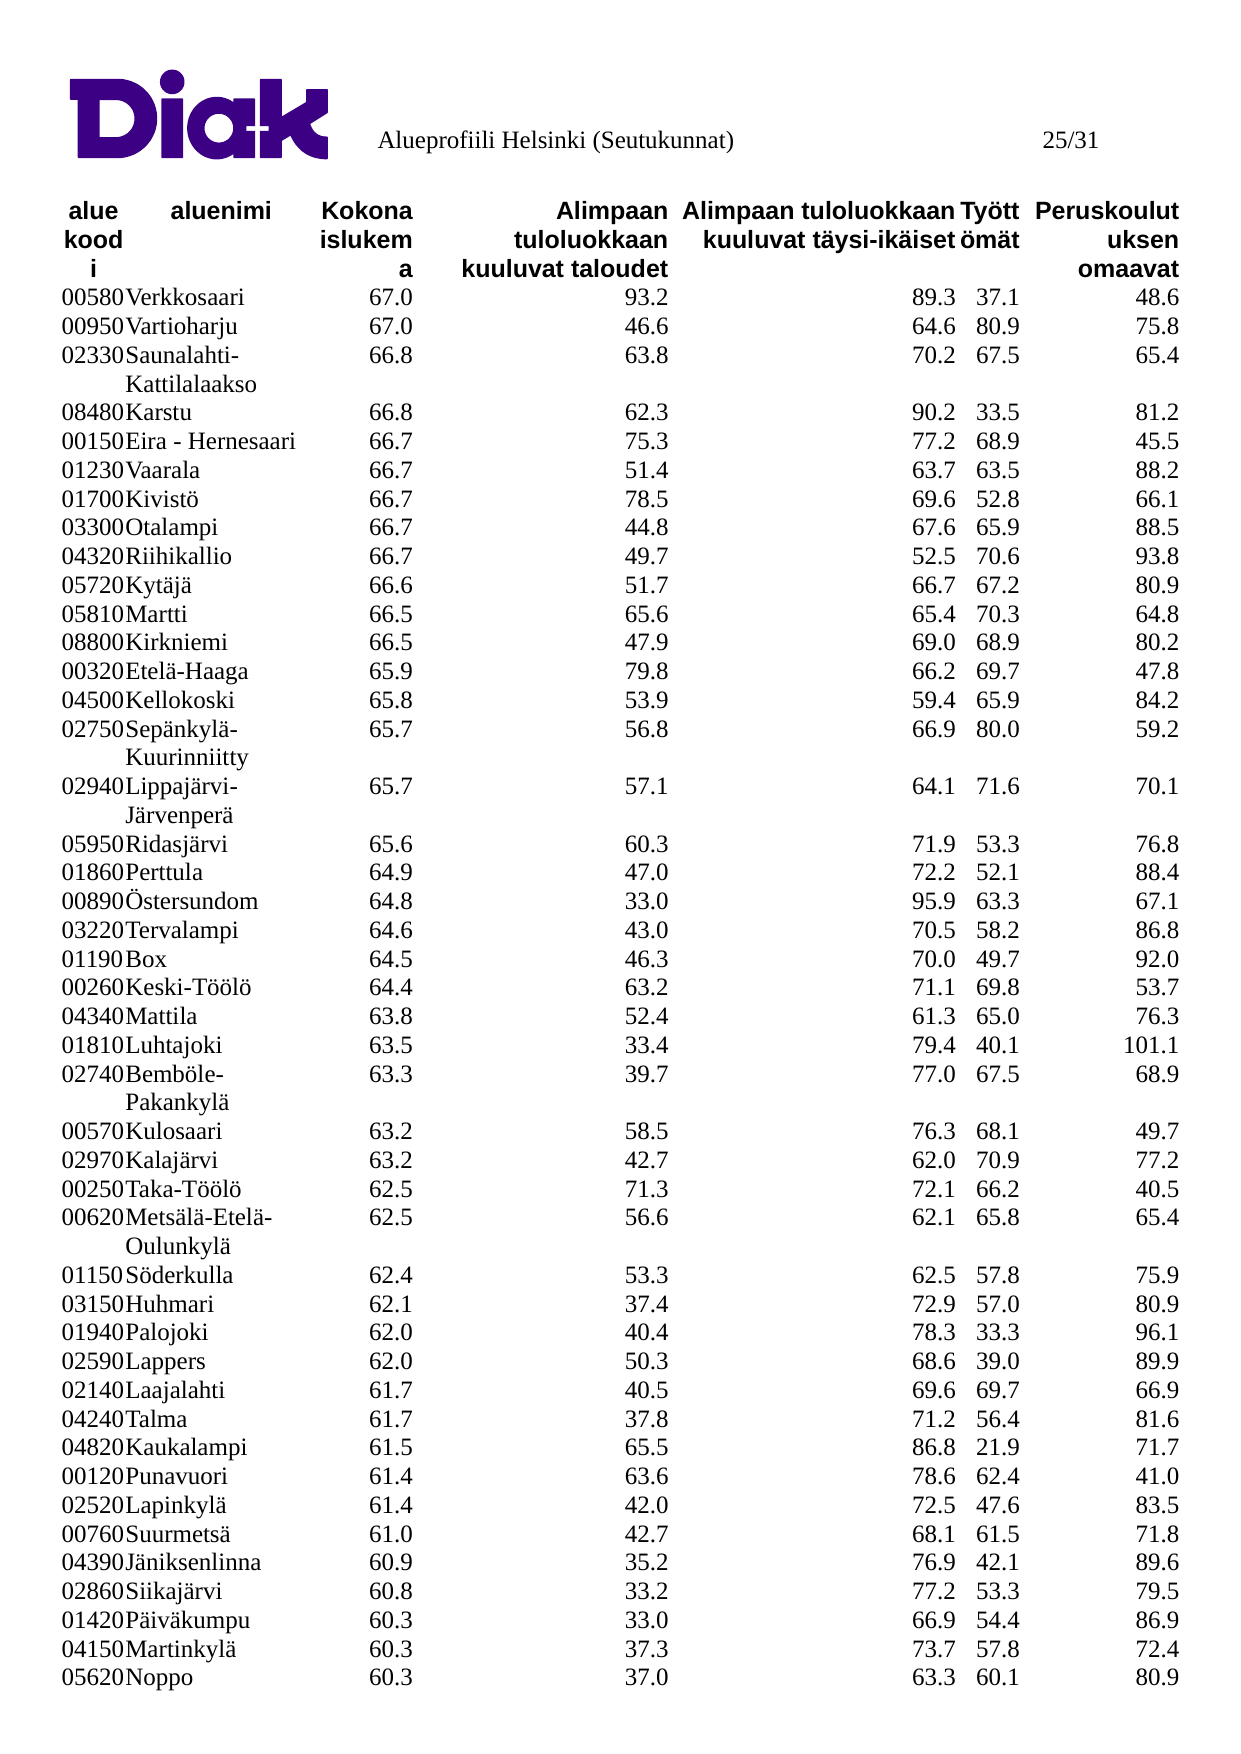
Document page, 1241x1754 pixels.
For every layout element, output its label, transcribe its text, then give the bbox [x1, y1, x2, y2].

table_cell 57.1 [413, 771, 668, 829]
table_cell 33.2 [413, 1576, 668, 1605]
table_cell 59.2 [1019, 714, 1179, 771]
table_cell 63.5 [317, 1030, 413, 1059]
table_cell Riihikallio [125, 541, 317, 570]
table_cell 00760 [61, 1519, 125, 1547]
table_cell 37.8 [413, 1404, 668, 1432]
table_cell Östersundom [125, 886, 317, 915]
table_cell 62.0 [317, 1318, 413, 1346]
table_cell 63.5 [956, 455, 1019, 484]
table_cell 66.7 [317, 426, 413, 455]
table_cell 57.8 [956, 1260, 1019, 1289]
table_cell 46.3 [413, 944, 668, 972]
table_cell Mattila [125, 1001, 317, 1030]
table_cell 64.1 [668, 771, 956, 829]
table_cell 79.8 [413, 656, 668, 685]
table_cell 64.6 [668, 311, 956, 340]
table_cell 57.8 [956, 1634, 1019, 1662]
table_cell 77.0 [668, 1059, 956, 1116]
table_cell 01190 [61, 944, 125, 972]
table_cell 53.7 [1019, 973, 1179, 1001]
table_cell 70.9 [956, 1145, 1019, 1174]
table_cell 81.6 [1019, 1404, 1179, 1432]
table_cell 47.6 [956, 1490, 1019, 1519]
table_cell 65.8 [956, 1203, 1019, 1260]
table_cell 47.0 [413, 858, 668, 886]
table_cell Lappers [125, 1346, 317, 1375]
table_cell 65.4 [1019, 340, 1179, 397]
table_cell Siikajärvi [125, 1576, 317, 1605]
table_cell 78.3 [668, 1318, 956, 1346]
table_cell Noppo [125, 1663, 317, 1691]
table_cell Perttula [125, 858, 317, 886]
table_cell 03220 [61, 915, 125, 944]
table_cell 61.7 [317, 1375, 413, 1404]
table_cell 66.9 [1019, 1375, 1179, 1404]
table_cell 45.5 [1019, 426, 1179, 455]
table_cell 00320 [61, 656, 125, 685]
table_cell Martti [125, 599, 317, 627]
table_cell 05620 [61, 1663, 125, 1691]
table_cell Sepänkylä-Kuurinniitty [125, 714, 317, 771]
table_cell 01860 [61, 858, 125, 886]
table_cell 70.3 [956, 599, 1019, 627]
table_cell 02940 [61, 771, 125, 829]
table_cell 63.6 [413, 1461, 668, 1490]
table_cell 42.7 [413, 1519, 668, 1547]
table_cell Kaukalampi [125, 1433, 317, 1461]
table_cell Box [125, 944, 317, 972]
table_cell 39.7 [413, 1059, 668, 1116]
table_cell 80.9 [1019, 1663, 1179, 1691]
table_cell 01230 [61, 455, 125, 484]
table_cell 60.3 [317, 1605, 413, 1634]
table_cell 71.9 [668, 829, 956, 857]
table_cell 65.9 [317, 656, 413, 685]
table_cell Karstu [125, 398, 317, 426]
table_cell 03150 [61, 1289, 125, 1317]
table_cell 04320 [61, 541, 125, 570]
table_cell 71.3 [413, 1174, 668, 1202]
table_cell 69.7 [956, 656, 1019, 685]
table_cell 37.4 [413, 1289, 668, 1317]
table_cell 89.6 [1019, 1548, 1179, 1576]
table_cell 67.6 [668, 513, 956, 541]
table_cell 60.1 [956, 1663, 1019, 1691]
table_cell 05720 [61, 570, 125, 599]
table_cell 62.5 [317, 1203, 413, 1260]
table_cell 70.6 [956, 541, 1019, 570]
table_cell 46.6 [413, 311, 668, 340]
table_cell 63.7 [668, 455, 956, 484]
table_cell 89.3 [668, 283, 956, 311]
table_cell Palojoki [125, 1318, 317, 1346]
table_cell 76.3 [1019, 1001, 1179, 1030]
table_cell 69.8 [956, 973, 1019, 1001]
table_cell 33.3 [956, 1318, 1019, 1346]
table_cell 56.8 [413, 714, 668, 771]
table_cell 66.9 [668, 714, 956, 771]
table_cell 02740 [61, 1059, 125, 1116]
table_cell 53.3 [956, 1576, 1019, 1605]
table_cell 04820 [61, 1433, 125, 1461]
table_cell Verkkosaari [125, 283, 317, 311]
table_cell 84.2 [1019, 685, 1179, 714]
table_cell 75.3 [413, 426, 668, 455]
table_cell 39.0 [956, 1346, 1019, 1375]
table_cell Jäniksenlinna [125, 1548, 317, 1576]
table_cell Martinkylä [125, 1634, 317, 1662]
table_cell 37.0 [413, 1663, 668, 1691]
table_cell 63.3 [956, 886, 1019, 915]
table_cell 60.3 [317, 1663, 413, 1691]
table_cell Vartioharju [125, 311, 317, 340]
table_cell 101.1 [1019, 1030, 1179, 1059]
table_cell 00890 [61, 886, 125, 915]
table_cell 79.4 [668, 1030, 956, 1059]
table_cell 51.4 [413, 455, 668, 484]
table_cell 48.6 [1019, 283, 1179, 311]
table_cell 00580 [61, 283, 125, 311]
table_cell 57.0 [956, 1289, 1019, 1317]
table_cell 49.7 [956, 944, 1019, 972]
table_cell 58.2 [956, 915, 1019, 944]
table_cell 02590 [61, 1346, 125, 1375]
table_cell 65.4 [1019, 1203, 1179, 1260]
table_cell 53.3 [413, 1260, 668, 1289]
table_cell 61.0 [317, 1519, 413, 1547]
table_cell 69.6 [668, 1375, 956, 1404]
table_cell 44.8 [413, 513, 668, 541]
table_cell 66.7 [317, 455, 413, 484]
table_cell 80.9 [1019, 1289, 1179, 1317]
table_cell 40.5 [1019, 1174, 1179, 1202]
table_cell 72.2 [668, 858, 956, 886]
table_cell 72.1 [668, 1174, 956, 1202]
table_cell 66.7 [317, 484, 413, 512]
table_cell 53.3 [956, 829, 1019, 857]
table_cell 21.9 [956, 1433, 1019, 1461]
table_cell 00570 [61, 1116, 125, 1145]
table_cell 67.0 [317, 283, 413, 311]
table_cell 68.1 [668, 1519, 956, 1547]
table_header Alimpaan tuloluokkaan kuuluvat täysi-ikäiset [668, 196, 956, 282]
table_cell 64.8 [317, 886, 413, 915]
table_cell 00950 [61, 311, 125, 340]
table_cell 63.8 [413, 340, 668, 397]
table_cell 63.3 [668, 1663, 956, 1691]
table_header Kokonaislukema [317, 196, 413, 282]
table_cell Otalampi [125, 513, 317, 541]
table_cell 66.7 [317, 541, 413, 570]
table_cell 60.3 [413, 829, 668, 857]
table_cell 53.9 [413, 685, 668, 714]
table_cell 71.8 [1019, 1519, 1179, 1547]
table_cell 93.8 [1019, 541, 1179, 570]
table_cell Eira - Hernesaari [125, 426, 317, 455]
table_cell 37.3 [413, 1634, 668, 1662]
table_cell 72.5 [668, 1490, 956, 1519]
table_cell 70.5 [668, 915, 956, 944]
table_cell 52.1 [956, 858, 1019, 886]
table_cell Päiväkumpu [125, 1605, 317, 1634]
table_cell Bemböle-Pakankylä [125, 1059, 317, 1116]
table_cell 00150 [61, 426, 125, 455]
table_cell 00620 [61, 1203, 125, 1260]
table_cell 78.6 [668, 1461, 956, 1490]
table_cell 83.5 [1019, 1490, 1179, 1519]
table_cell 52.8 [956, 484, 1019, 512]
table_cell 40.4 [413, 1318, 668, 1346]
table_cell 88.4 [1019, 858, 1179, 886]
table_header aluekoodi [61, 196, 125, 282]
table_cell 66.6 [317, 570, 413, 599]
table_header Työttömät [956, 196, 1019, 282]
table_cell 64.4 [317, 973, 413, 1001]
table_cell 65.6 [413, 599, 668, 627]
table_cell Taka-Töölö [125, 1174, 317, 1202]
table_cell 60.9 [317, 1548, 413, 1576]
table_cell 51.7 [413, 570, 668, 599]
table_cell 71.6 [956, 771, 1019, 829]
table_cell 66.7 [317, 513, 413, 541]
table_cell 61.7 [317, 1404, 413, 1432]
table_cell 77.2 [668, 1576, 956, 1605]
table_cell 93.2 [413, 283, 668, 311]
table_cell 81.2 [1019, 398, 1179, 426]
table_cell 80.9 [1019, 570, 1179, 599]
table_cell 76.8 [1019, 829, 1179, 857]
table_cell 90.2 [668, 398, 956, 426]
table_cell 69.7 [956, 1375, 1019, 1404]
table_cell Vaarala [125, 455, 317, 484]
table_cell 33.4 [413, 1030, 668, 1059]
table_cell Kalajärvi [125, 1145, 317, 1174]
table_cell 50.3 [413, 1346, 668, 1375]
table_cell 88.2 [1019, 455, 1179, 484]
table_cell 42.0 [413, 1490, 668, 1519]
table_cell Saunalahti-Kattilalaakso [125, 340, 317, 397]
table_cell 62.5 [668, 1260, 956, 1289]
table_cell 33.0 [413, 1605, 668, 1634]
table_cell 01420 [61, 1605, 125, 1634]
table_cell 60.3 [317, 1634, 413, 1662]
table_cell 63.2 [413, 973, 668, 1001]
table_cell 04500 [61, 685, 125, 714]
table_cell 69.6 [668, 484, 956, 512]
table_cell Kirkniemi [125, 628, 317, 656]
table_cell 47.9 [413, 628, 668, 656]
table_cell 52.5 [668, 541, 956, 570]
table_cell 01150 [61, 1260, 125, 1289]
table_cell 62.4 [317, 1260, 413, 1289]
table_cell 61.3 [668, 1001, 956, 1030]
table_cell 65.7 [317, 714, 413, 771]
table_cell Keski-Töölö [125, 973, 317, 1001]
table_cell 96.1 [1019, 1318, 1179, 1346]
table_cell 66.7 [668, 570, 956, 599]
table_cell Luhtajoki [125, 1030, 317, 1059]
table_cell 02750 [61, 714, 125, 771]
table_cell 33.5 [956, 398, 1019, 426]
table_cell 58.5 [413, 1116, 668, 1145]
table_cell 02520 [61, 1490, 125, 1519]
table_cell 67.5 [956, 340, 1019, 397]
table_cell 92.0 [1019, 944, 1179, 972]
table_cell Söderkulla [125, 1260, 317, 1289]
table_cell 65.0 [956, 1001, 1019, 1030]
table_cell 68.9 [956, 426, 1019, 455]
table_cell 00120 [61, 1461, 125, 1490]
table_cell 02330 [61, 340, 125, 397]
table_cell 77.2 [1019, 1145, 1179, 1174]
table_cell 76.3 [668, 1116, 956, 1145]
table_cell 02860 [61, 1576, 125, 1605]
table_cell 66.5 [317, 599, 413, 627]
table_cell 69.0 [668, 628, 956, 656]
table_cell 04390 [61, 1548, 125, 1576]
table_cell 65.8 [317, 685, 413, 714]
table_cell 64.6 [317, 915, 413, 944]
table_cell 64.8 [1019, 599, 1179, 627]
table_cell 41.0 [1019, 1461, 1179, 1490]
table_cell 61.5 [317, 1433, 413, 1461]
table_cell 37.1 [956, 283, 1019, 311]
table_cell 80.2 [1019, 628, 1179, 656]
table_cell Kivistö [125, 484, 317, 512]
table_cell 02970 [61, 1145, 125, 1174]
table_cell 65.6 [317, 829, 413, 857]
table_cell 88.5 [1019, 513, 1179, 541]
table_cell 67.0 [317, 311, 413, 340]
table_cell 35.2 [413, 1548, 668, 1576]
table_cell 52.4 [413, 1001, 668, 1030]
table_header Peruskoulutuksen omaavat [1019, 196, 1179, 282]
table_cell 66.8 [317, 340, 413, 397]
table_cell 68.9 [956, 628, 1019, 656]
table_cell 68.9 [1019, 1059, 1179, 1116]
table_header Alimpaan tuloluokkaan kuuluvat taloudet [413, 196, 668, 282]
table_cell 05950 [61, 829, 125, 857]
table_cell 65.5 [413, 1433, 668, 1461]
table_cell 61.4 [317, 1490, 413, 1519]
table_cell 71.1 [668, 973, 956, 1001]
table_cell 67.1 [1019, 886, 1179, 915]
table_cell 76.9 [668, 1548, 956, 1576]
table_cell 66.2 [668, 656, 956, 685]
table_cell 72.4 [1019, 1634, 1179, 1662]
table_cell 00250 [61, 1174, 125, 1202]
table_cell 56.6 [413, 1203, 668, 1260]
table_cell 65.9 [956, 685, 1019, 714]
table_cell Kulosaari [125, 1116, 317, 1145]
table_cell 80.0 [956, 714, 1019, 771]
table_cell Talma [125, 1404, 317, 1432]
table_cell 62.0 [668, 1145, 956, 1174]
table_cell Suurmetsä [125, 1519, 317, 1547]
table_cell 68.6 [668, 1346, 956, 1375]
table_cell 66.5 [317, 628, 413, 656]
table_header aluenimi [125, 196, 317, 282]
table_cell 70.0 [668, 944, 956, 972]
table_cell Kytäjä [125, 570, 317, 599]
table_cell 79.5 [1019, 1576, 1179, 1605]
table_cell 67.2 [956, 570, 1019, 599]
table_cell 86.8 [1019, 915, 1179, 944]
table_cell 40.5 [413, 1375, 668, 1404]
table_cell Lapinkylä [125, 1490, 317, 1519]
table_cell 04340 [61, 1001, 125, 1030]
table_cell 04240 [61, 1404, 125, 1432]
table_cell 54.4 [956, 1605, 1019, 1634]
table_cell 80.9 [956, 311, 1019, 340]
table_cell 60.8 [317, 1576, 413, 1605]
table_cell Metsälä-Etelä-Oulunkylä [125, 1203, 317, 1260]
table_cell Lippajärvi-Järvenperä [125, 771, 317, 829]
table_cell 62.1 [668, 1203, 956, 1260]
table_cell 08480 [61, 398, 125, 426]
table_cell 62.4 [956, 1461, 1019, 1490]
table_cell 86.8 [668, 1433, 956, 1461]
table_cell 49.7 [1019, 1116, 1179, 1145]
table_cell 70.1 [1019, 771, 1179, 829]
table_cell 65.9 [956, 513, 1019, 541]
table_cell 71.2 [668, 1404, 956, 1432]
table_cell Tervalampi [125, 915, 317, 944]
table_cell 68.1 [956, 1116, 1019, 1145]
table_cell 63.2 [317, 1116, 413, 1145]
table_cell Ridasjärvi [125, 829, 317, 857]
table_cell 01810 [61, 1030, 125, 1059]
table_cell 02140 [61, 1375, 125, 1404]
table_cell 72.9 [668, 1289, 956, 1317]
table_cell 86.9 [1019, 1605, 1179, 1634]
table_cell 65.4 [668, 599, 956, 627]
table_cell 95.9 [668, 886, 956, 915]
table_cell 73.7 [668, 1634, 956, 1662]
table_cell Etelä-Haaga [125, 656, 317, 685]
table_cell 03300 [61, 513, 125, 541]
table_cell 61.5 [956, 1519, 1019, 1547]
table_cell 47.8 [1019, 656, 1179, 685]
table_cell 42.7 [413, 1145, 668, 1174]
table_cell 63.8 [317, 1001, 413, 1030]
table_cell 61.4 [317, 1461, 413, 1490]
table_cell 04150 [61, 1634, 125, 1662]
table_cell 63.3 [317, 1059, 413, 1116]
table_cell 05810 [61, 599, 125, 627]
table_cell Punavuori [125, 1461, 317, 1490]
table_cell 62.5 [317, 1174, 413, 1202]
table_cell 42.1 [956, 1548, 1019, 1576]
table_cell Kellokoski [125, 685, 317, 714]
table_cell 08800 [61, 628, 125, 656]
table_cell 75.9 [1019, 1260, 1179, 1289]
table_cell 66.1 [1019, 484, 1179, 512]
table_cell 78.5 [413, 484, 668, 512]
table_cell 01700 [61, 484, 125, 512]
table_cell 01940 [61, 1318, 125, 1346]
table_cell 49.7 [413, 541, 668, 570]
table_cell 62.1 [317, 1289, 413, 1317]
table_cell 65.7 [317, 771, 413, 829]
table_cell 71.7 [1019, 1433, 1179, 1461]
table_cell 66.8 [317, 398, 413, 426]
table_cell 89.9 [1019, 1346, 1179, 1375]
table_cell 75.8 [1019, 311, 1179, 340]
table_cell 56.4 [956, 1404, 1019, 1432]
table_cell 62.3 [413, 398, 668, 426]
table_cell 62.0 [317, 1346, 413, 1375]
table_cell 00260 [61, 973, 125, 1001]
table_cell 67.5 [956, 1059, 1019, 1116]
table_cell 70.2 [668, 340, 956, 397]
table_cell 33.0 [413, 886, 668, 915]
table_cell Laajalahti [125, 1375, 317, 1404]
table_cell 66.2 [956, 1174, 1019, 1202]
table_cell 40.1 [956, 1030, 1019, 1059]
table_cell 77.2 [668, 426, 956, 455]
table_cell 43.0 [413, 915, 668, 944]
table_cell 66.9 [668, 1605, 956, 1634]
table_cell 59.4 [668, 685, 956, 714]
table_cell Huhmari [125, 1289, 317, 1317]
table_cell 64.5 [317, 944, 413, 972]
table_cell 64.9 [317, 858, 413, 886]
table_cell 63.2 [317, 1145, 413, 1174]
